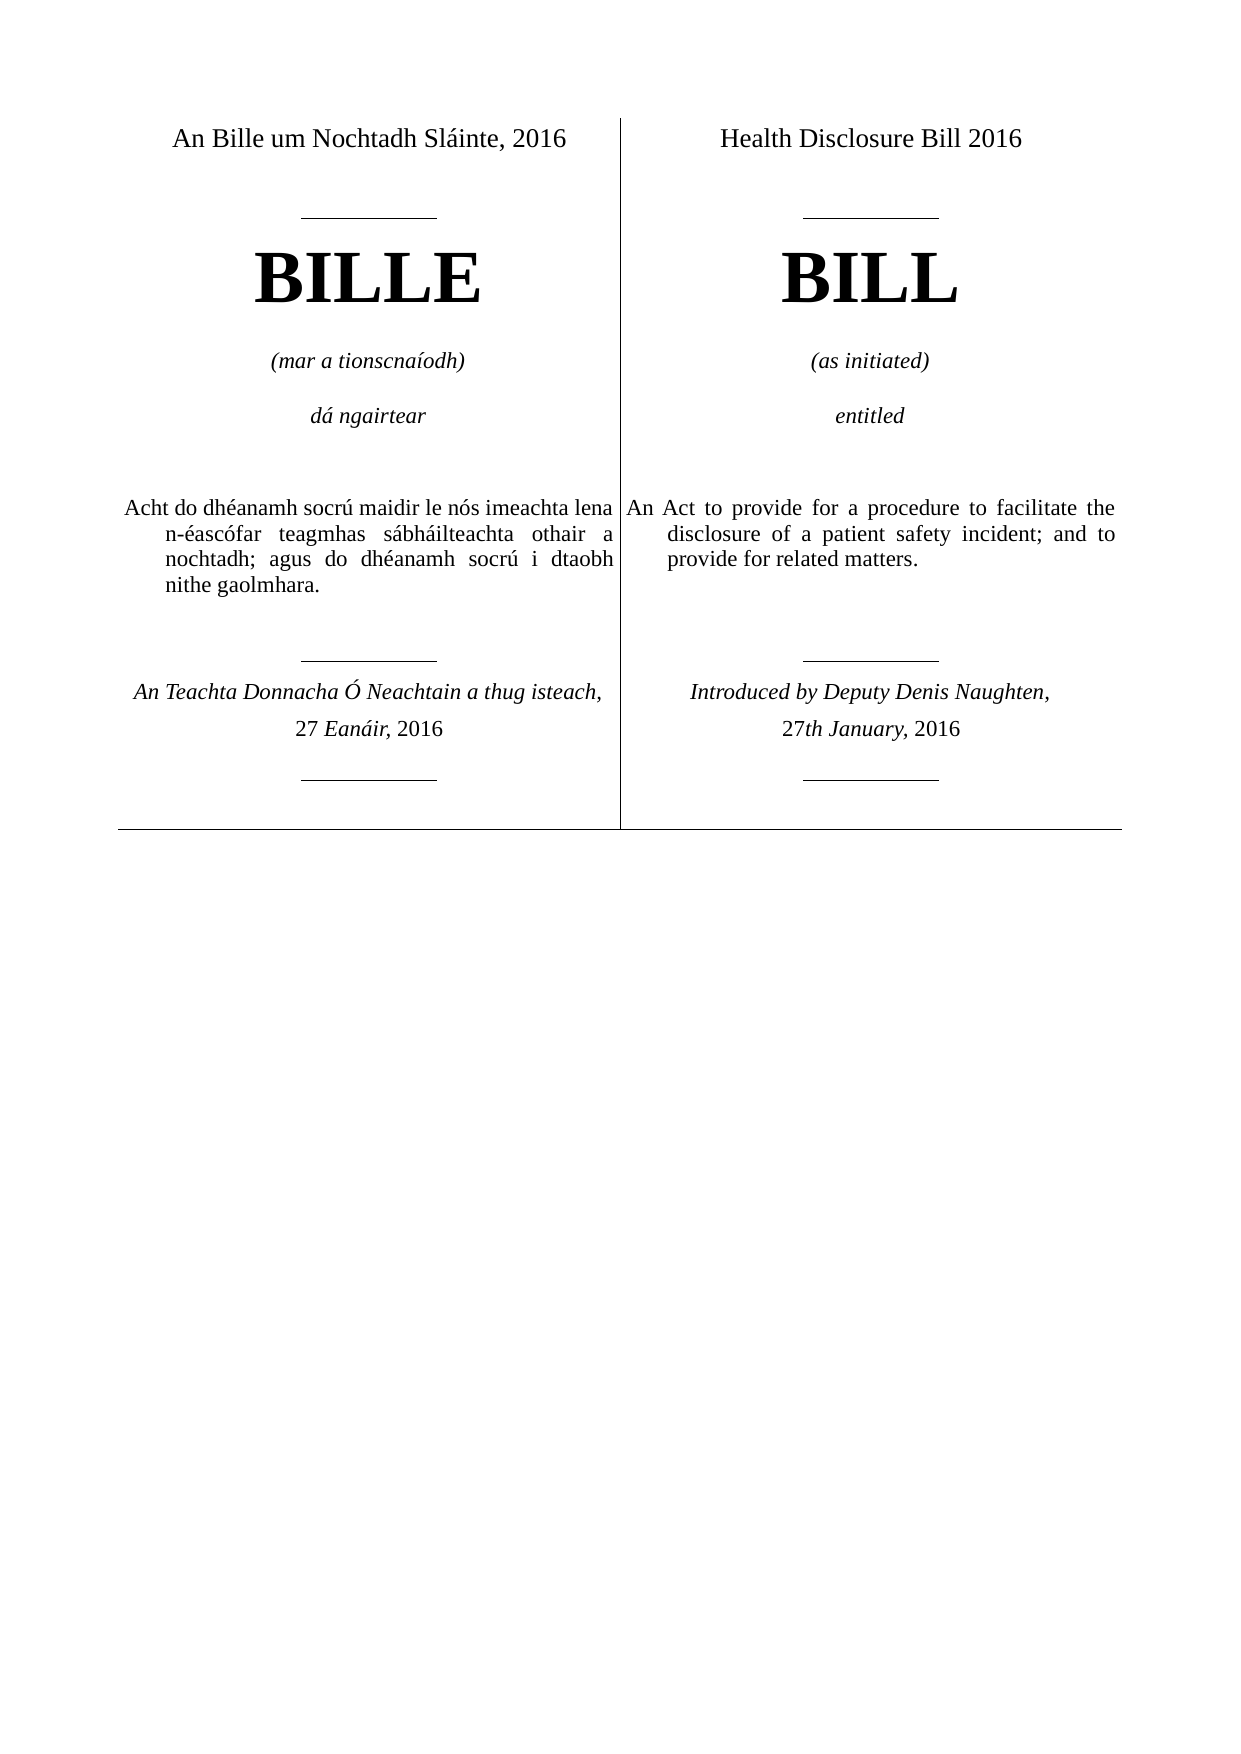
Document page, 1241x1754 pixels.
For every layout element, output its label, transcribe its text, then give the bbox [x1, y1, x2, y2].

table_header Health Disclosure Bill 2016 BILL (as initiated) entitled An Act to provide for a procedure to facilitate the disclosure of a patient safety incident; and to provide for related matters. Introduced by Deputy Denis Naughten, 27th January, 2016 [621, 118, 1122, 829]
table_header An Bille um Nochtadh Sláinte, 2016 BILLE (mar a tionscnaíodh) dá ngairtear Acht do dhéanamh socrú maidir le nós imeachta lena n-éascófar teagmhas sábháilteachta othair a nochtadh; agus do dhéanamh socrú i dtaobh nithe gaolmhara. An Teachta Donnacha Ó Neachtain a thug isteach, 27 Eanáir, 2016 [118, 118, 620, 829]
